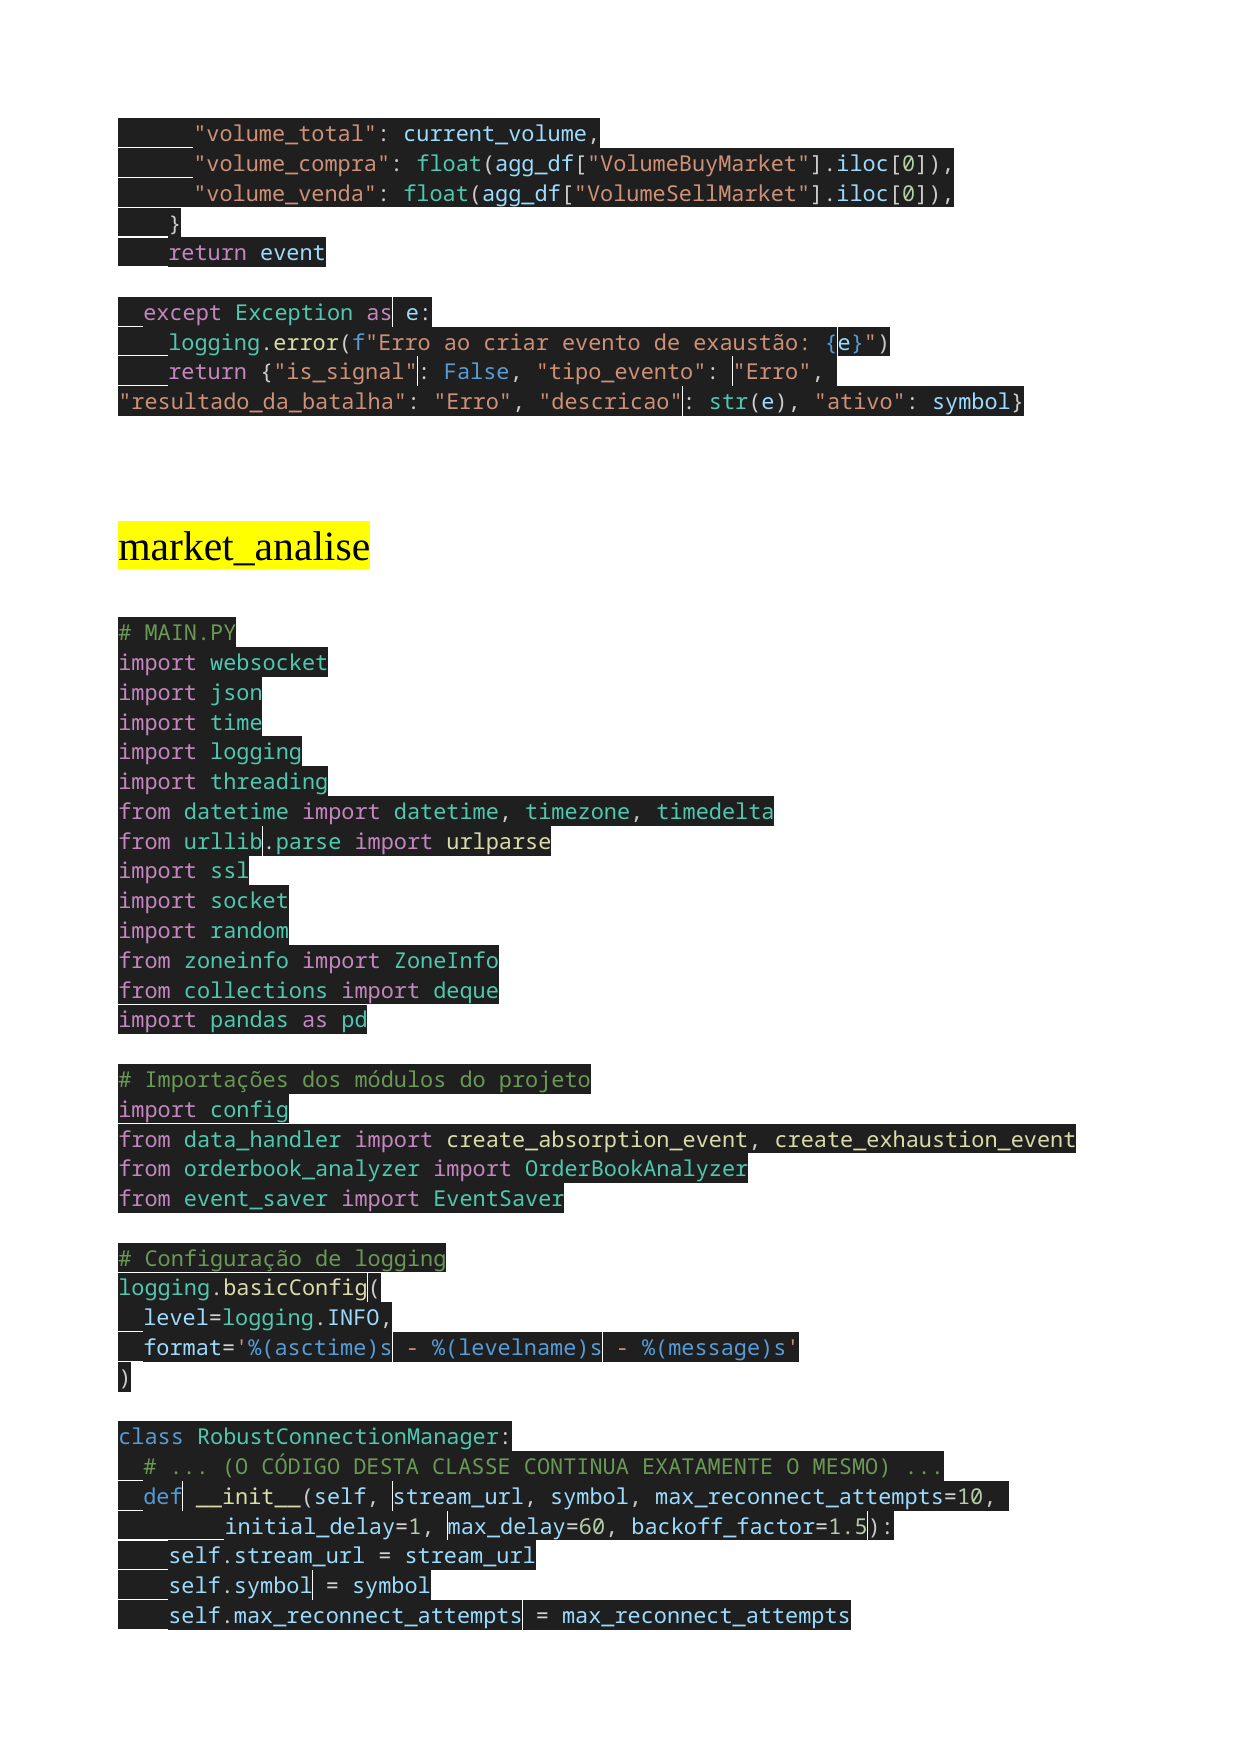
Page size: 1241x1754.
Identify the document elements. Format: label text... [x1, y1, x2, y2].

text logging.error(f"Erro ao criar evento de exaustão: {e}") [118, 327, 1122, 356]
text import random [118, 915, 1122, 945]
text logging.basicConfig( [118, 1272, 1122, 1302]
text from datetime import datetime, timezone, timedelta [118, 796, 1122, 826]
text import json [118, 677, 1122, 707]
text } [118, 207, 1122, 237]
text # Importações dos módulos do projeto [118, 1064, 1122, 1094]
text self.symbol = symbol [118, 1570, 1122, 1600]
text import pandas as pd [118, 1004, 1122, 1034]
text import socket [118, 885, 1122, 915]
text import logging [118, 736, 1122, 766]
text from data_handler import create_absorption_event, create_exhaustion_event [118, 1123, 1122, 1153]
text import time [118, 707, 1122, 736]
text initial_delay=1, max_delay=60, backoff_factor=1.5): [118, 1511, 1122, 1540]
text from urllib.parse import urlparse [118, 826, 1122, 856]
text import config [118, 1094, 1122, 1123]
text from zoneinfo import ZoneInfo [118, 945, 1122, 975]
text from event_saver import EventSaver [118, 1183, 1122, 1213]
text ) [118, 1362, 1122, 1392]
text except Exception as e: [118, 297, 1122, 327]
text # MAIN.PY [118, 617, 1122, 647]
text class RobustConnectionManager: [118, 1421, 1122, 1451]
text # ... (O CÓDIGO DESTA CLASSE CONTINUA EXATAMENTE O MESMO) ... [118, 1451, 1122, 1481]
text format='%(asctime)s - %(levelname)s - %(message)s' [118, 1332, 1122, 1362]
text return event [118, 237, 1122, 267]
text from orderbook_analyzer import OrderBookAnalyzer [118, 1153, 1122, 1183]
text "volume_total": current_volume, [118, 118, 1122, 148]
text import websocket [118, 647, 1122, 677]
text def __init__(self, stream_url, symbol, max_reconnect_attempts=10, [118, 1481, 1122, 1511]
text "volume_compra": float(agg_df["VolumeBuyMarket"].iloc[0]), [118, 148, 1122, 178]
text "volume_venda": float(agg_df["VolumeSellMarket"].iloc[0]), [118, 178, 1122, 207]
text level=logging.INFO, [118, 1302, 1122, 1332]
text import threading [118, 766, 1122, 796]
text from collections import deque [118, 975, 1122, 1004]
text self.max_reconnect_attempts = max_reconnect_attempts [118, 1600, 1122, 1630]
text market_analise [118, 521, 1122, 569]
text # Configuração de logging [118, 1243, 1122, 1272]
text self.stream_url = stream_url [118, 1540, 1122, 1570]
text import ssl [118, 856, 1122, 885]
text return {"is_signal": False, "tipo_evento": "Erro", "resultado_da_batalha": "Erro", "descricao": str(e), "ativo": symbol} [118, 356, 1122, 416]
